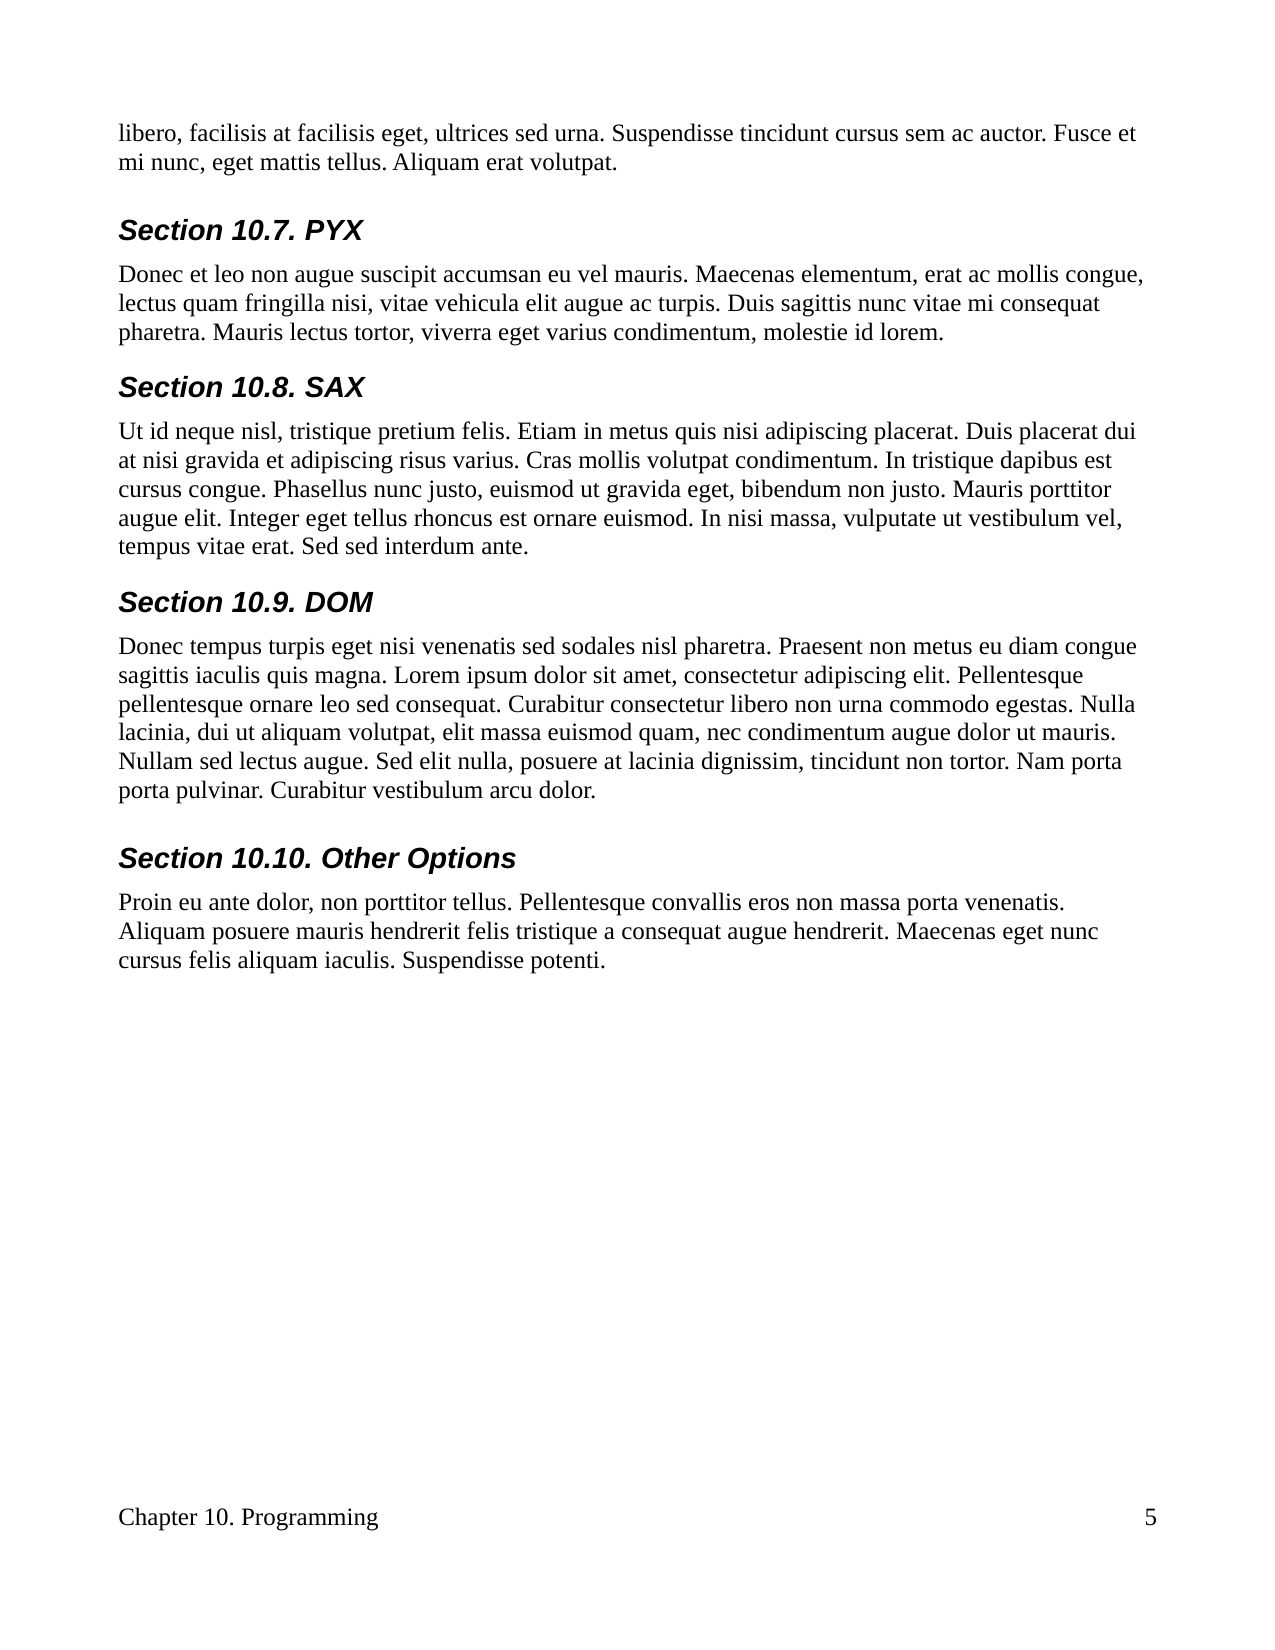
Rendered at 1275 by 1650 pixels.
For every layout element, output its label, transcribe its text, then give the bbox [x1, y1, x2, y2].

subtitle Other Options [118, 841, 1157, 875]
subtitle PYX [118, 213, 1157, 247]
text Donec tempus turpis eget nisi venenatis sed sodales nisl pharetra. Praesent non metus eu diam congue sagittis iaculis quis magna. Lorem ipsum dolor sit amet, consectetur adipiscing elit. Pellentesque pellentesque ornare leo sed consequat. Curabitur consectetur libero non urna commodo egestas. Nulla lacinia, dui ut aliquam volutpat, elit massa euismod quam, nec condimentum augue dolor ut mauris. Nullam sed lectus augue. Sed elit nulla, posuere at lacinia dignissim, tincidunt non tortor. Nam porta porta pulvinar. Curabitur vestibulum arcu dolor. [118, 631, 1157, 804]
text Proin eu ante dolor, non porttitor tellus. Pellentesque convallis eros non massa porta venenatis. Aliquam posuere mauris hendrerit felis tristique a consequat augue hendrerit. Maecenas eget nunc cursus felis aliquam iaculis. Suspendisse potenti. [118, 887, 1157, 973]
text Donec et leo non augue suscipit accumsan eu vel mauris. Maecenas elementum, erat ac mollis congue, lectus quam fringilla nisi, vitae vehicula elit augue ac turpis. Duis sagittis nunc vitae mi consequat pharetra. Mauris lectus tortor, viverra eget varius condimentum, molestie id lorem. [118, 259, 1157, 345]
text libero, facilisis at facilisis eget, ultrices sed urna. Suspendisse tincidunt cursus sem ac auctor. Fusce et mi nunc, eget mattis tellus. Aliquam erat volutpat. [118, 118, 1157, 176]
text Ut id neque nisl, tristique pretium felis. Etiam in metus quis nisi adipiscing placerat. Duis placerat dui at nisi gravida et adipiscing risus varius. Cras mollis volutpat condimentum. In tristique dapibus est cursus congue. Phasellus nunc justo, euismod ut gravida eget, bibendum non justo. Mauris porttitor augue elit. Integer eget tellus rhoncus est ornare euismod. In nisi massa, vulputate ut vestibulum vel, tempus vitae erat. Sed sed interdum ante. [118, 416, 1157, 560]
subtitle SAX [118, 370, 1157, 404]
subtitle DOM [118, 585, 1157, 619]
